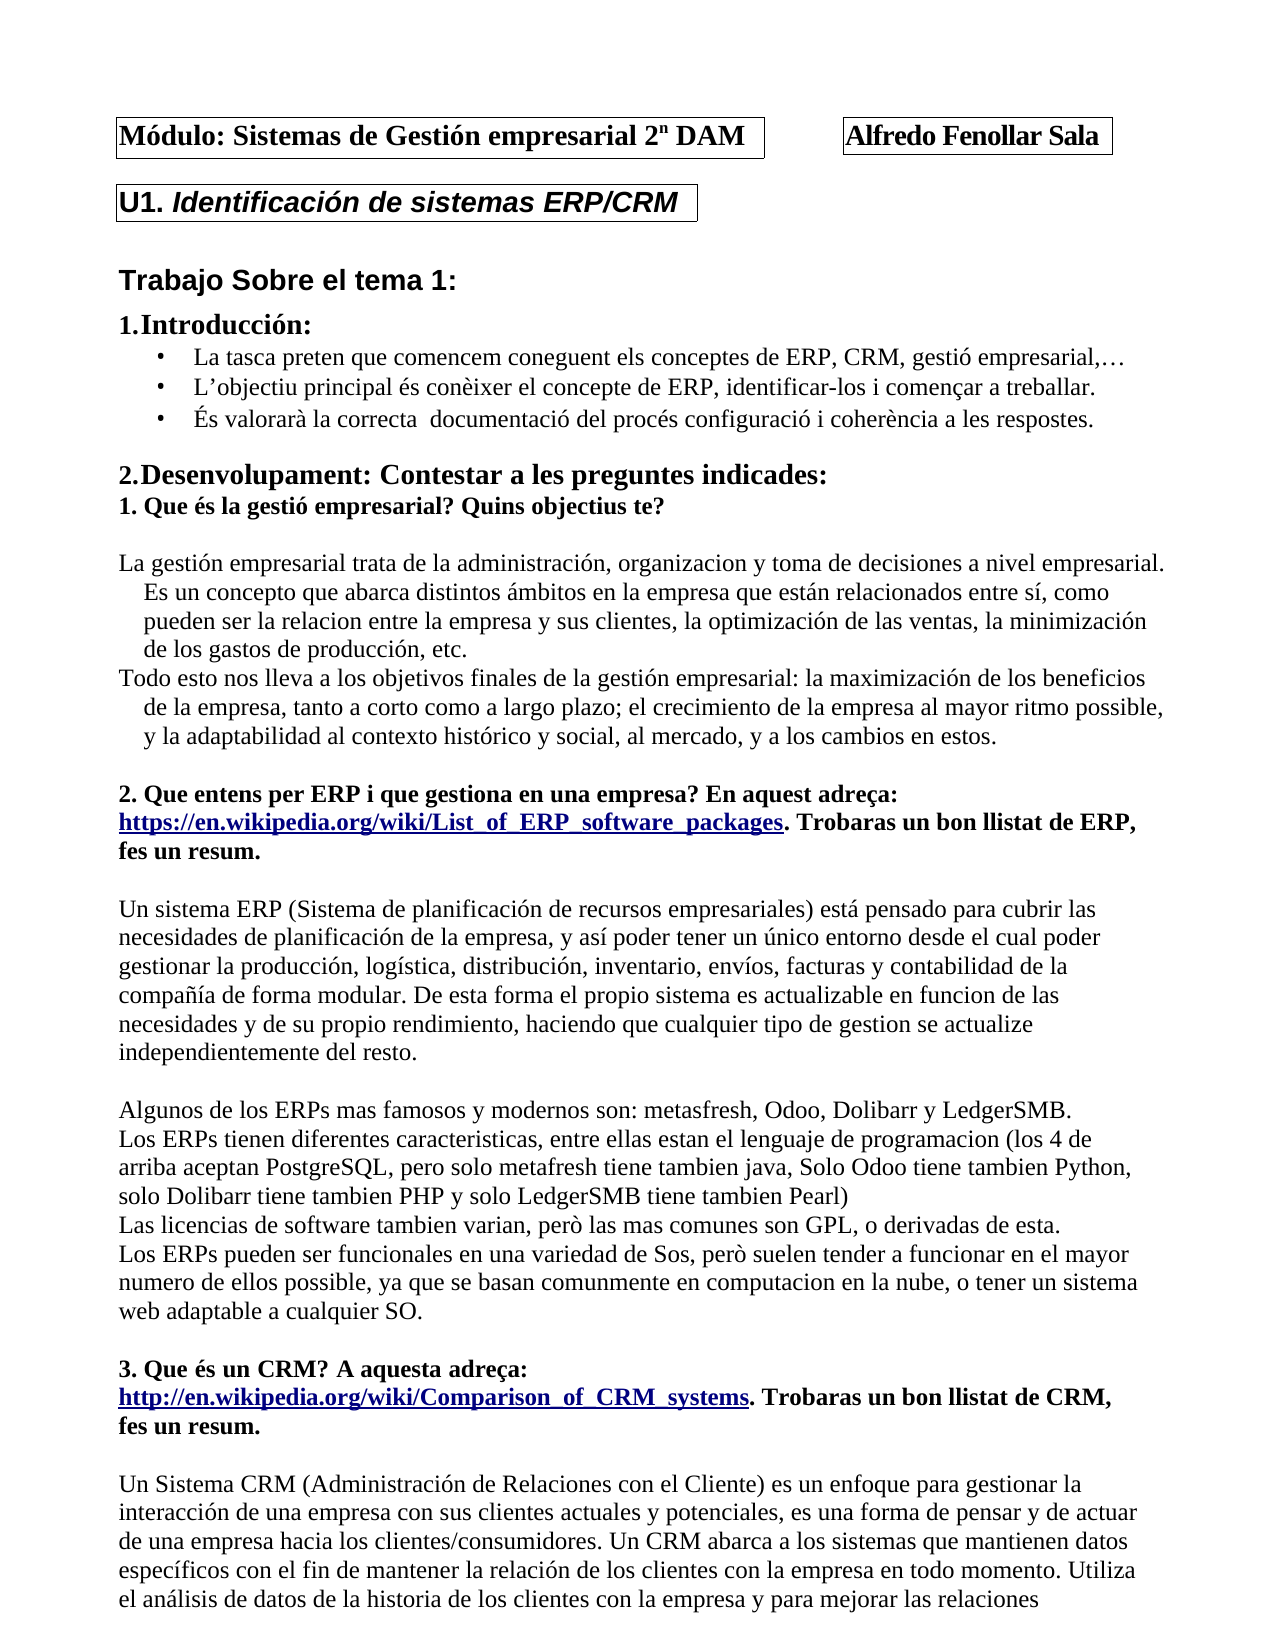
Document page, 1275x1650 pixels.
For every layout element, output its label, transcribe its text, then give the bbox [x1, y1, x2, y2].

list Los ERPs pueden ser funcionales en una variedad de Sos, però suelen tender a funcionar en el mayor numero de ellos possible, ya que se basan comunmente en computacion en la nube, o tener un sistema web adaptable a cualquier SO. [118, 1239, 1142, 1325]
list És valorarà la correcta documentació del procés configuració i coherència a les respostes. [156, 401, 1169, 434]
list La tasca preten que comencem coneguent els conceptes de ERP, CRM, gestió empresarial,… [156, 341, 1169, 372]
list Introducción: [118, 309, 1169, 341]
subtitle Desenvolupament: Contestar a les preguntes indicades: [118, 458, 1169, 491]
list Los ERPs tienen diferentes caracteristicas, entre ellas estan el lenguaje de programacion (los 4 de arriba aceptan PostgreSQL, pero solo metafresh tiene tambien java, Solo Odoo tiene tambien Python, solo Dolibarr tiene tambien PHP y solo LedgerSMB tiene tambien Pearl) [118, 1124, 1142, 1210]
list Las licencias de software tambien varian, però las mas comunes son GPL, o derivadas de esta. [118, 1210, 1142, 1239]
subtitle Trabajo Sobre el tema 1: [118, 263, 1169, 296]
list Algunos de los ERPs mas famosos y modernos son: metasfresh, Odoo, Dolibarr y LedgerSMB. [118, 1095, 1142, 1124]
list Un Sistema CRM (Administración de Relaciones con el Cliente) es un enfoque para gestionar la interacción de una empresa con sus clientes actuales y potenciales, es una forma de pensar y de actuar de una empresa hacia los clientes/consumidores. Un CRM abarca a los sistemas que mantienen datos específicos con el fin de mantener la relación de los clientes con la empresa en todo momento. Utiliza el análisis de datos de la historia de los clientes con la empresa y para mejorar las relaciones [118, 1469, 1142, 1612]
list Un sistema ERP (Sistema de planificación de recursos empresariales) está pensado para cubrir las necesidades de planificación de la empresa, y así poder tener un único entorno desde el cual poder gestionar la producción, logística, distribución, inventario, envíos, facturas y contabilidad de la compañía de forma modular. De esta forma el propio sistema es actualizable en funcion de las necesidades y de su propio rendimiento, haciendo que cualquier tipo de gestion se actualize independientemente del resto. [118, 894, 1142, 1066]
list Que entens per ERP i que gestiona en una empresa? En aquest adreça: https://en.wikipedia.org/wiki/List_of_ERP_software_packages. Trobaras un bon llistat de ERP, fes un resum. [118, 779, 1142, 865]
list Que és un CRM? A aquesta adreça: http://en.wikipedia.org/wiki/Comparison_of_CRM_systems. Trobaras un bon llistat de CRM, fes un resum. [118, 1354, 1125, 1440]
list La gestión empresarial trata de la administración, organizacion y toma de decisiones a nivel empresarial. Es un concepto que abarca distintos ámbitos en la empresa que están relacionados entre sí, como pueden ser la relacion entre la empresa y sus clientes, la optimización de las ventas, la minimización de los gastos de producción, etc. [118, 549, 1169, 664]
list Que és la gestió empresarial? Quins objectius te? [118, 491, 1169, 520]
list L’objectiu principal és conèixer el concepte de ERP, identificar-los i començar a treballar. [156, 372, 1169, 401]
list Todo esto nos lleva a los objetivos finales de la gestión empresarial: la maximización de los beneficios de la empresa, tanto a corto como a largo plazo; el crecimiento de la empresa al mayor ritmo possible, y la adaptabilidad al contexto histórico y social, al mercado, y a los cambios en estos. [118, 664, 1169, 750]
